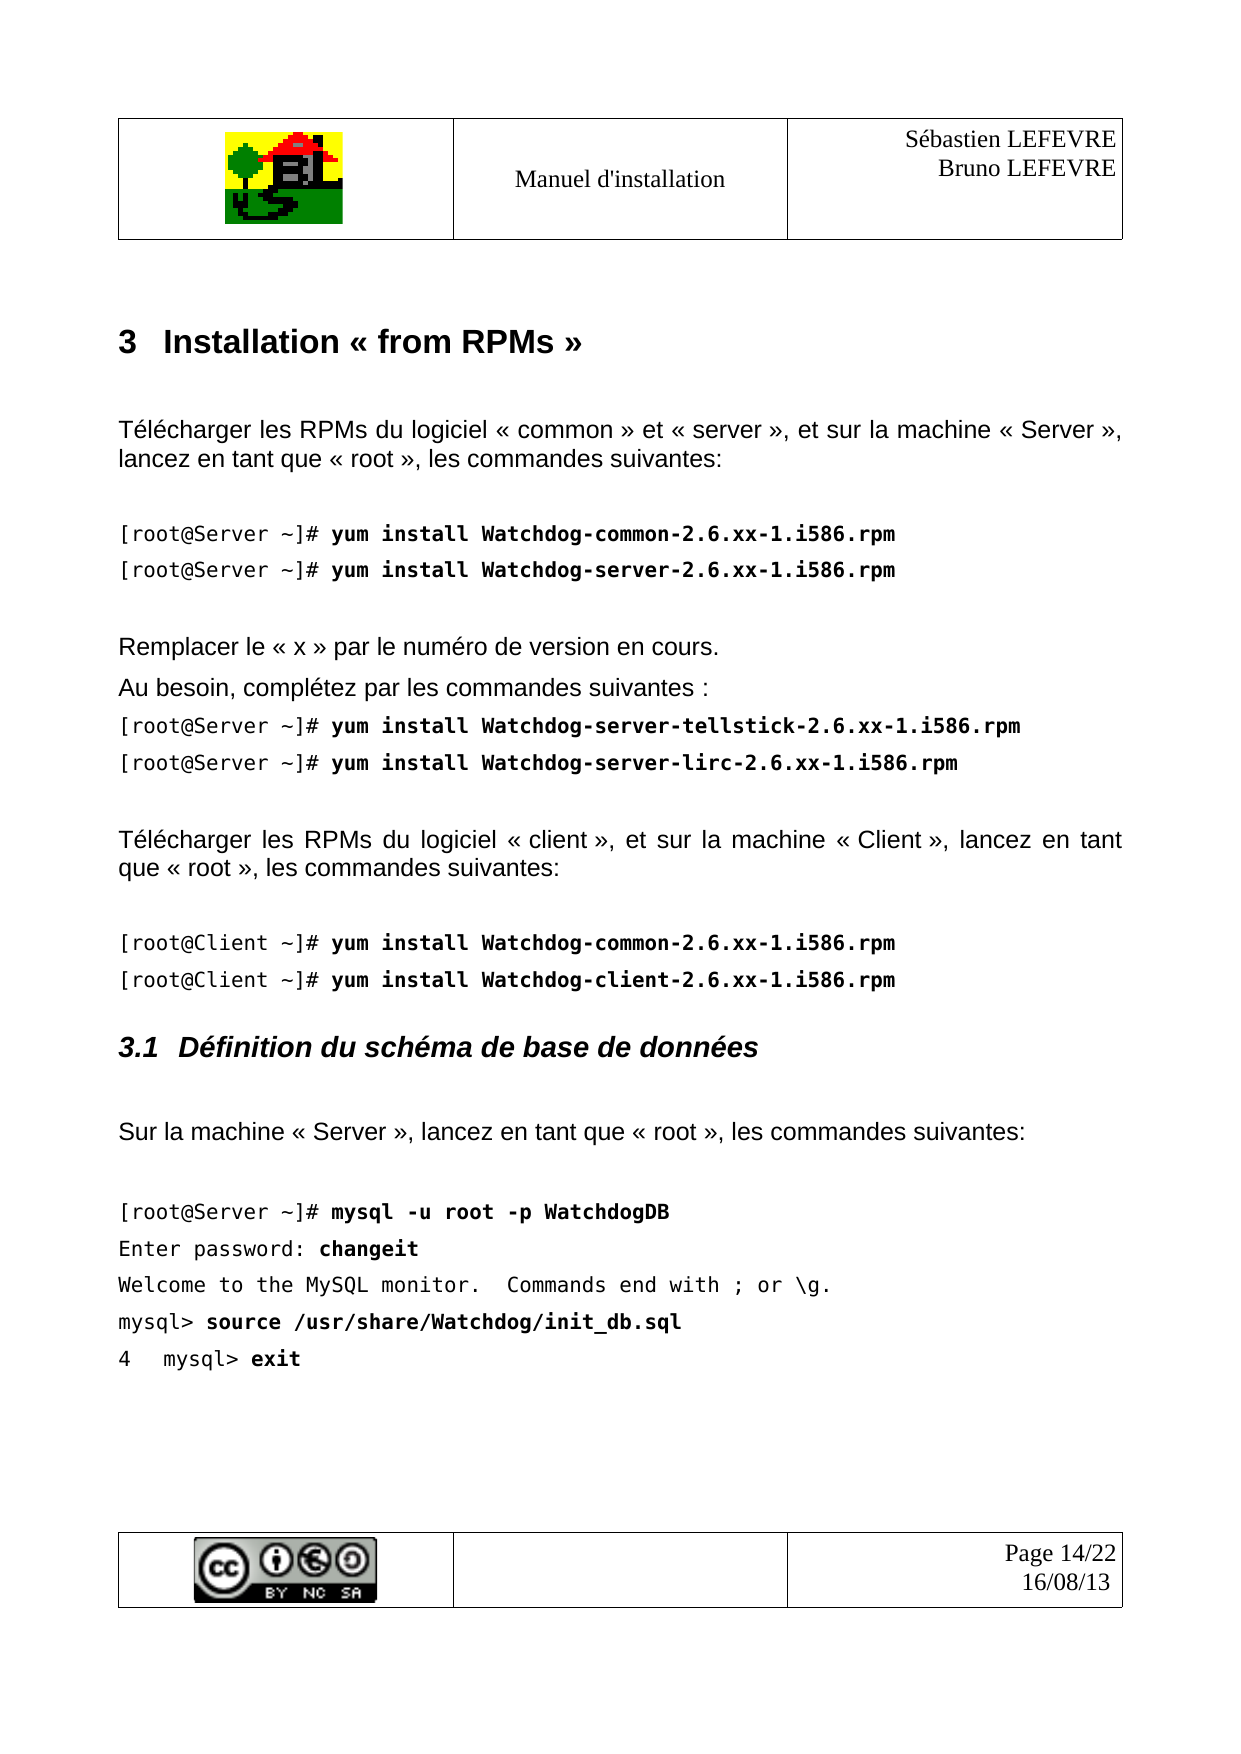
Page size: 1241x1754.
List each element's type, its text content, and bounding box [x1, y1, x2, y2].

text Enter password: changeit [118, 1237, 1122, 1261]
text [root@Server ~]# yum install Watchdog-common-2.6.xx-1.i586.rpm [118, 522, 1122, 546]
picture [193, 1537, 378, 1603]
text [root@Client ~]# yum install Watchdog-common-2.6.xx-1.i586.rpm [118, 931, 1122, 956]
text Au besoin, complétez par les commandes suivantes : [118, 673, 1122, 702]
text [root@Server ~]# yum install Watchdog-server-2.6.xx-1.i586.rpm [118, 558, 1122, 583]
subtitle Installation « from RPMs » [118, 322, 1122, 361]
text mysql> source /usr/share/Watchdog/init_db.sql [118, 1310, 1122, 1334]
text [root@Server ~]# yum install Watchdog-server-tellstick-2.6.xx-1.i586.rpm [118, 714, 1122, 739]
text Télécharger les RPMs du logiciel « client », et sur la machine « Client », lancez en tant que « root », les commandes suivantes: [118, 825, 1122, 882]
text [root@Server ~]# mysql -u root -p WatchdogDB [118, 1200, 1122, 1224]
text [root@Server ~]# yum install Watchdog-server-lirc-2.6.xx-1.i586.rpm [118, 751, 1122, 775]
subtitle Définition du schéma de base de données [118, 1030, 1122, 1063]
text Sur la machine « Server », lancez en tant que « root », les commandes suivantes: [118, 1117, 1122, 1146]
text Télécharger les RPMs du logiciel « common » et « server », et sur la machine « Server », lancez en tant que « root », les commandes suivantes: [118, 415, 1122, 472]
subtitle mysql> exit [118, 1347, 1122, 1371]
picture [225, 132, 343, 224]
text Welcome to the MySQL monitor. Commands end with ; or \g. [118, 1273, 1122, 1298]
text Remplacer le « x » par le numéro de version en cours. [118, 632, 1122, 661]
text [root@Client ~]# yum install Watchdog-client-2.6.xx-1.i586.rpm [118, 968, 1122, 992]
